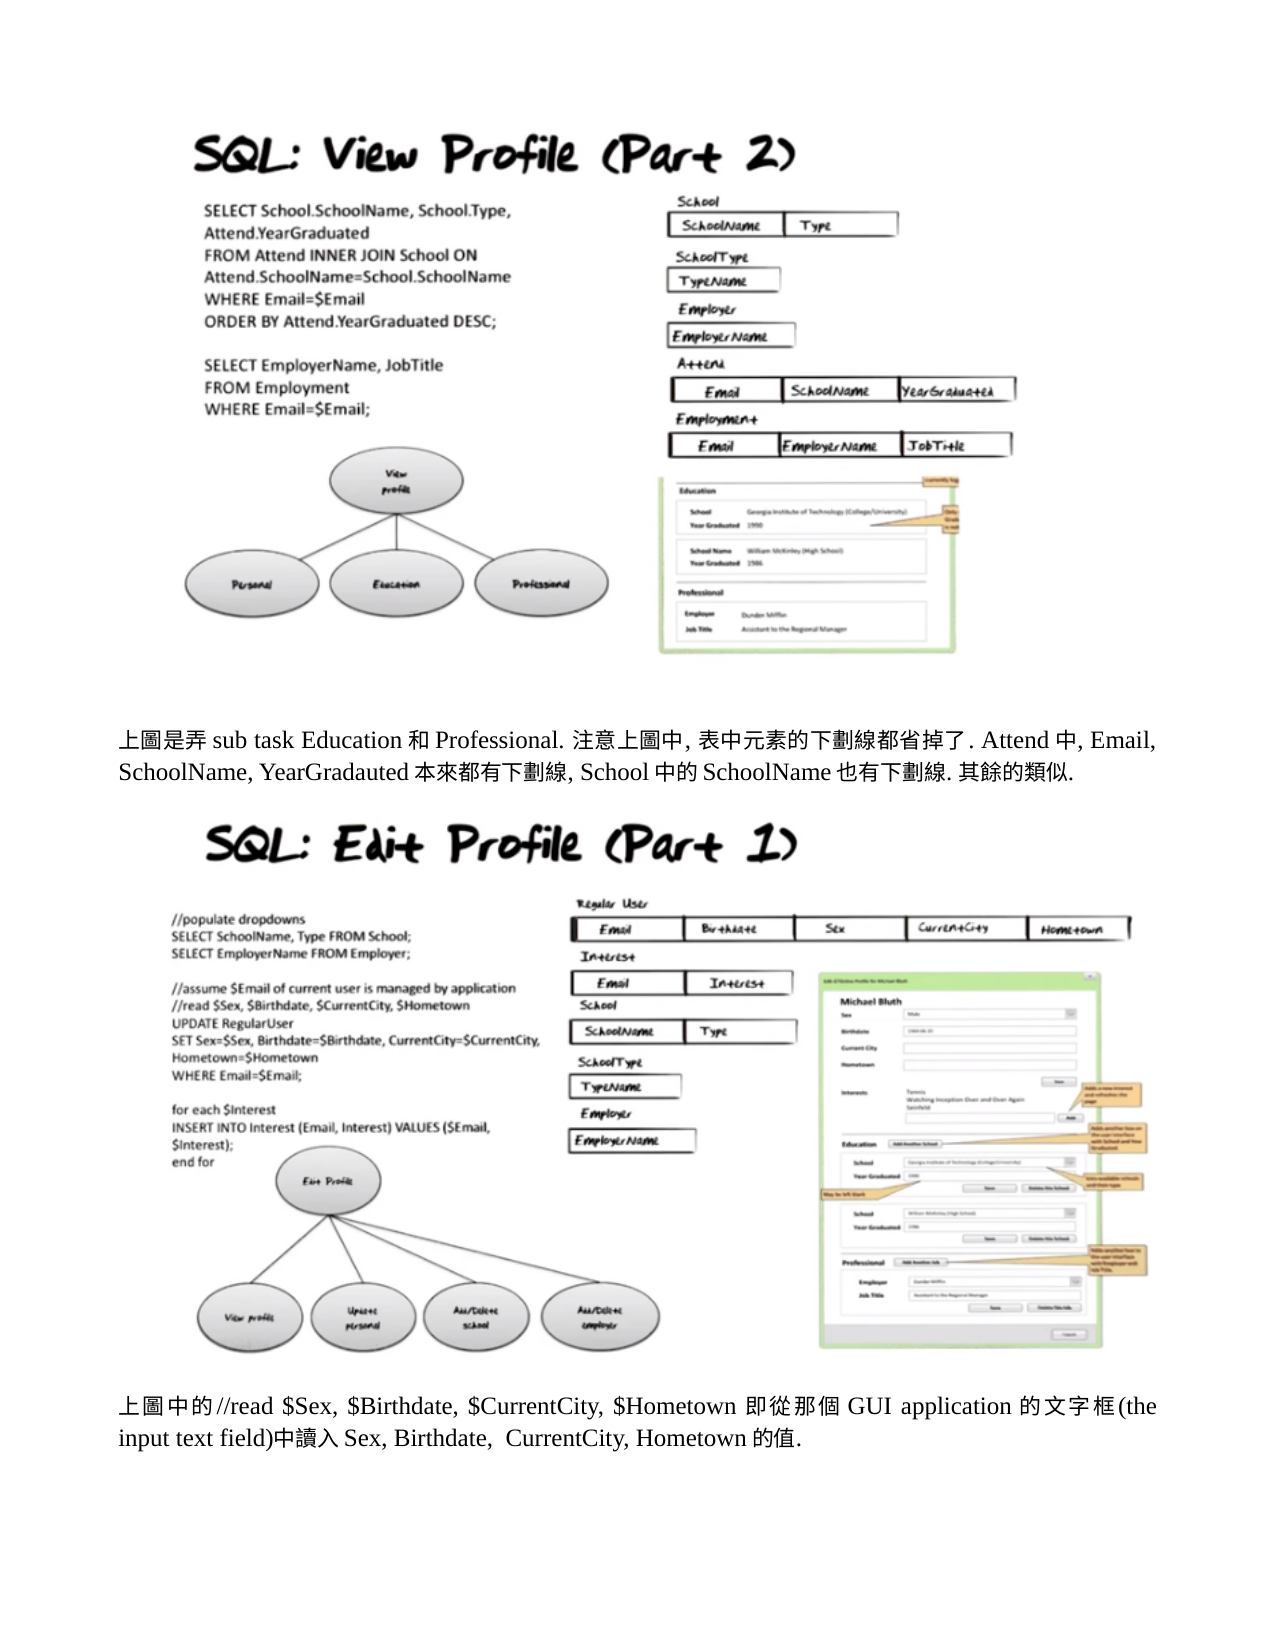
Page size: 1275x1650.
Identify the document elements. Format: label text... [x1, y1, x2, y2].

picture [118, 118, 1157, 666]
text 上圖是弄sub task Education和Professional. 注意上圖中, 表中元素的下劃線都省掉了. Attend中, Email, SchoolName, YearGradauted本來都有下劃線, School中的SchoolName也有下劃線. 其餘的類似. [118, 723, 1157, 787]
text 上圖中的//read $Sex, $Birthdate, $CurrentCity, $Hometown即從那個GUI application的文字框(the input text field)中讀入Sex, Birthdate, CurrentCity, Hometown的值. [118, 1389, 1157, 1452]
picture [118, 815, 1157, 1361]
